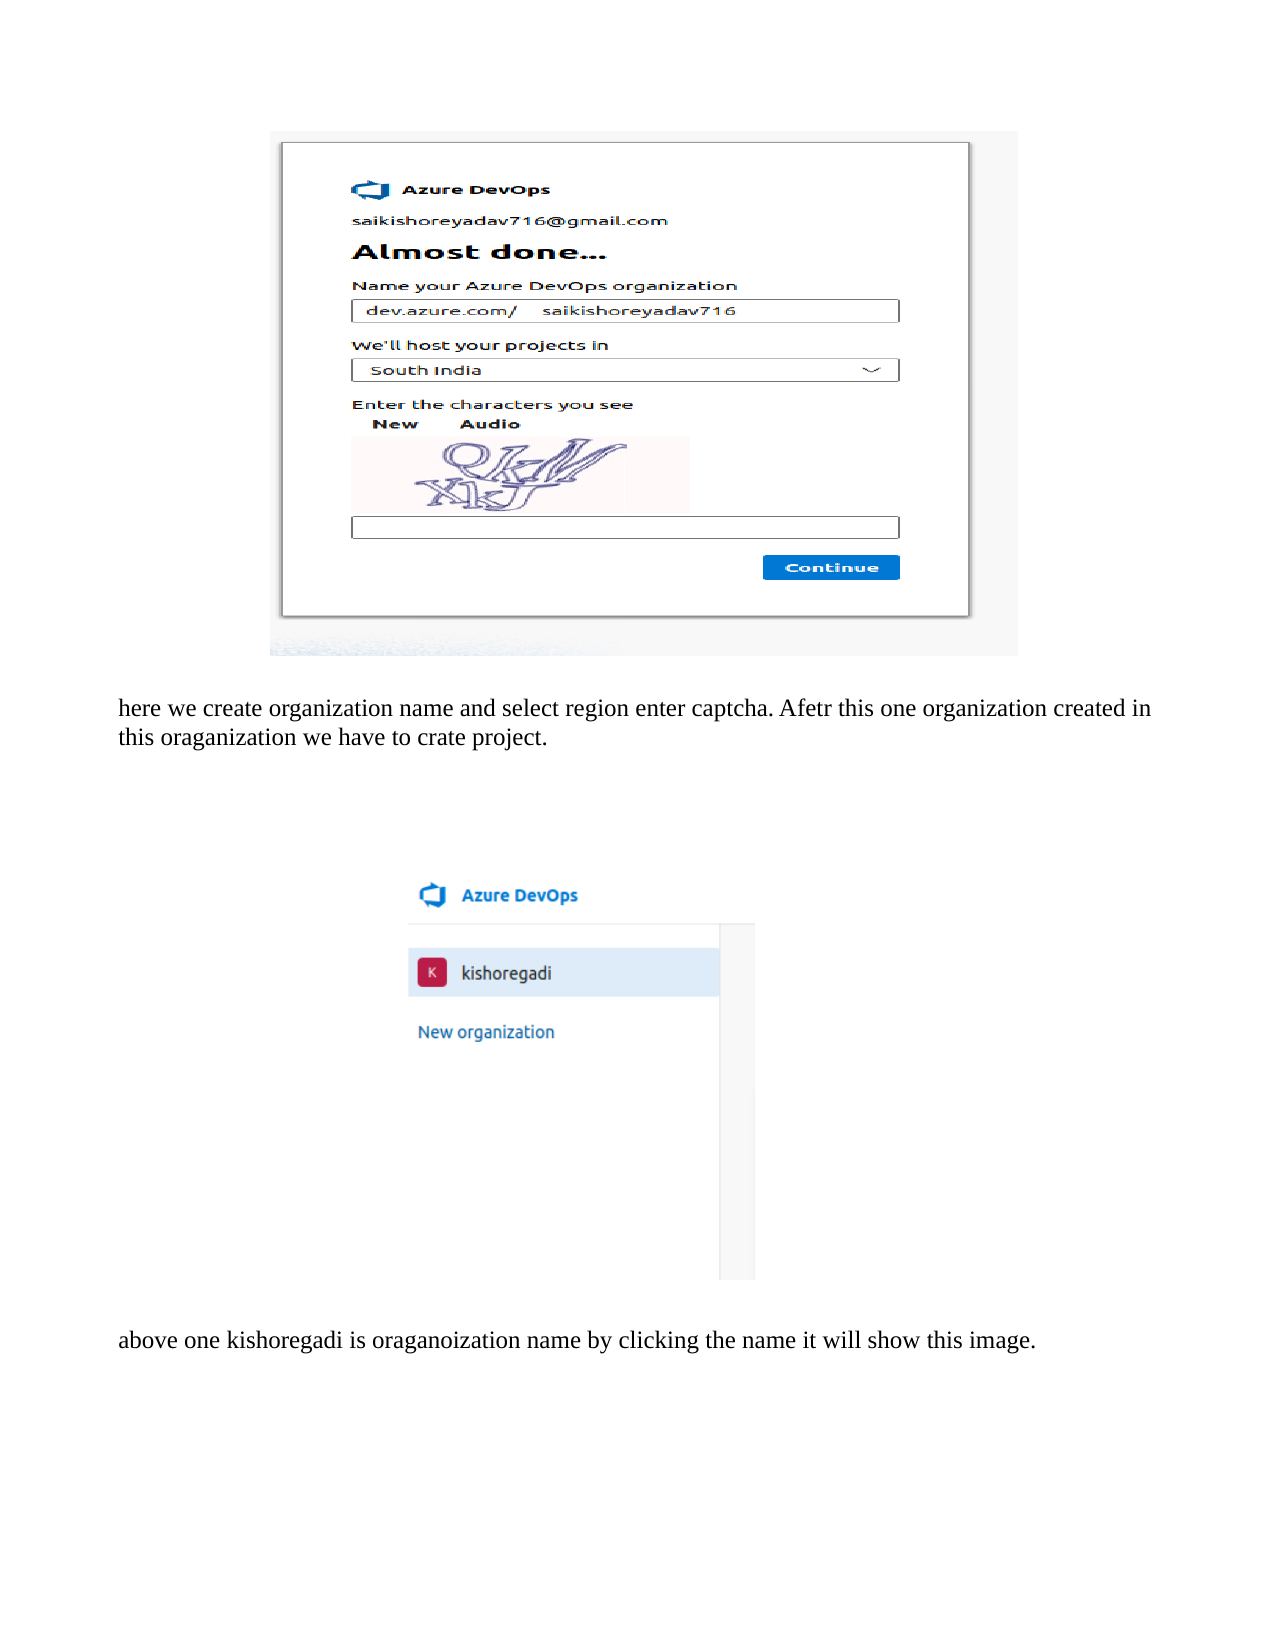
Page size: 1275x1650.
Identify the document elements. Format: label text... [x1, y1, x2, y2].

picture [408, 865, 755, 1280]
text here we create organization name and select region enter captcha. Afetr this one organization created in this oraganization we have to crate project. [118, 693, 1157, 751]
text above one kishoregadi is oraganoization name by clicking the name it will show this image. [118, 1326, 1157, 1354]
picture [269, 131, 1019, 656]
